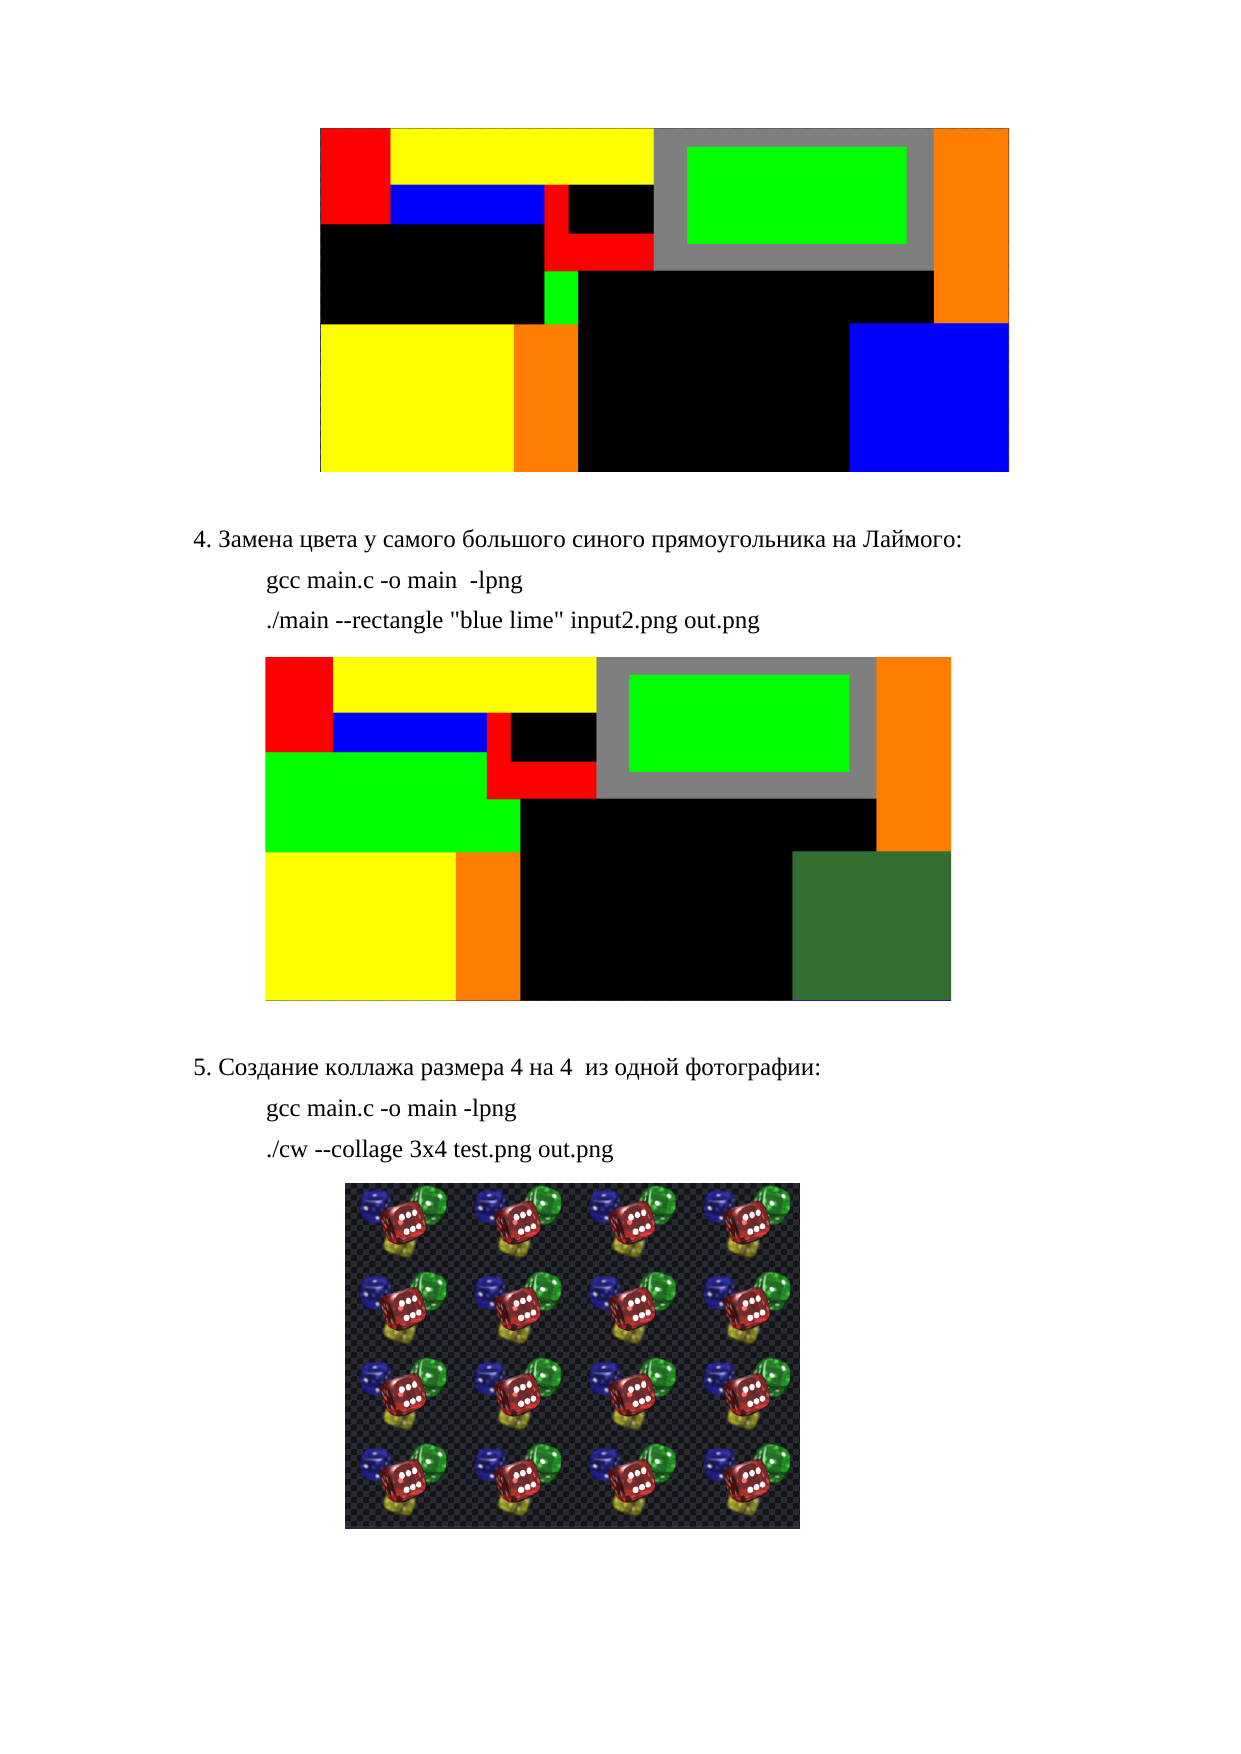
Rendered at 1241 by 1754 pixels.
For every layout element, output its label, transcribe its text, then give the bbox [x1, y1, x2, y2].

text 5. Создание коллажа размера 4 на 4 из одной фотографии: [118, 1052, 1149, 1081]
picture [320, 128, 1010, 472]
text ./cw --collage 3x4 test.png out.png [118, 1134, 1149, 1162]
picture [265, 657, 952, 1001]
text gcc main.c -o main -lpng [118, 565, 1149, 594]
picture [345, 1183, 800, 1529]
text gcc main.c -o main -lpng [118, 1093, 1149, 1122]
text ./main --rectangle "blue lime" input2.png out.png [118, 606, 1149, 634]
text 4. Замена цвета у самого большого синого прямоугольника на Лаймого: [118, 524, 1149, 553]
